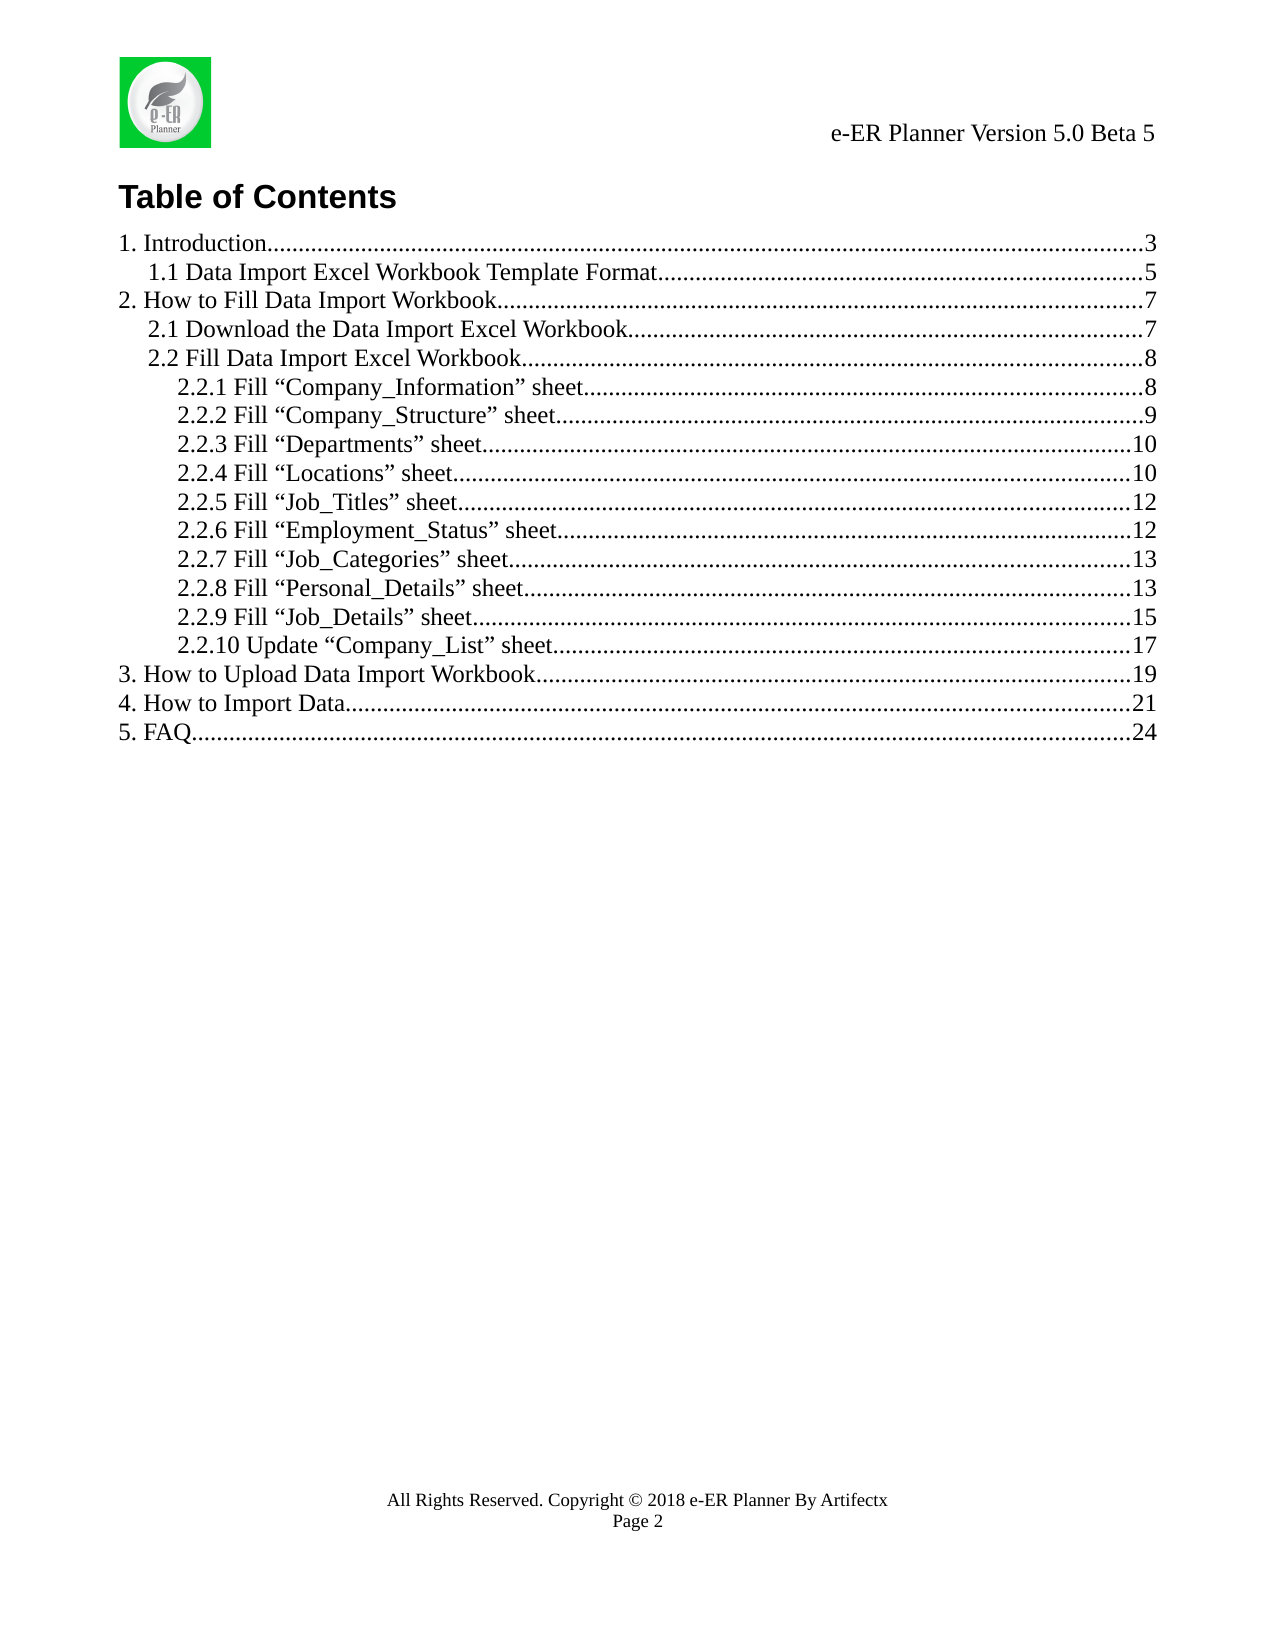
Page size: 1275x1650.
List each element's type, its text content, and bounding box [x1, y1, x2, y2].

text 2.2.5 Fill “Job_Titles” sheet 12 [177, 487, 1157, 515]
text 2.2.4 Fill “Locations” sheet 10 [177, 458, 1157, 487]
text 1.1 Data Import Excel Workbook Template Format 5 [148, 257, 1157, 285]
text 2.2.3 Fill “Departments” sheet 10 [177, 429, 1157, 458]
text 2.2.10 Update “Company_List” sheet 17 [177, 630, 1157, 659]
text 2.2.8 Fill “Personal_Details” sheet 13 [177, 573, 1157, 602]
text 2.2.9 Fill “Job_Details” sheet 15 [177, 602, 1157, 630]
text 2.1 Download the Data Import Excel Workbook 7 [148, 314, 1157, 343]
text 1. Introduction 3 [118, 228, 1157, 257]
text 5. FAQ 24 [118, 717, 1157, 745]
text 3. How to Upload Data Import Workbook 19 [118, 659, 1157, 688]
text 2.2.6 Fill “Employment_Status” sheet 12 [177, 515, 1157, 544]
subtitle Table of Contents [118, 177, 1157, 215]
picture [119, 57, 212, 148]
text 2.2.2 Fill “Company_Structure” sheet 9 [177, 400, 1157, 429]
text 2.2.1 Fill “Company_Information” sheet 8 [177, 372, 1157, 400]
text 2. How to Fill Data Import Workbook 7 [118, 285, 1157, 314]
text 2.2.7 Fill “Job_Categories” sheet 13 [177, 544, 1157, 573]
text 4. How to Import Data 21 [118, 688, 1157, 717]
text 2.2 Fill Data Import Excel Workbook 8 [148, 343, 1157, 372]
